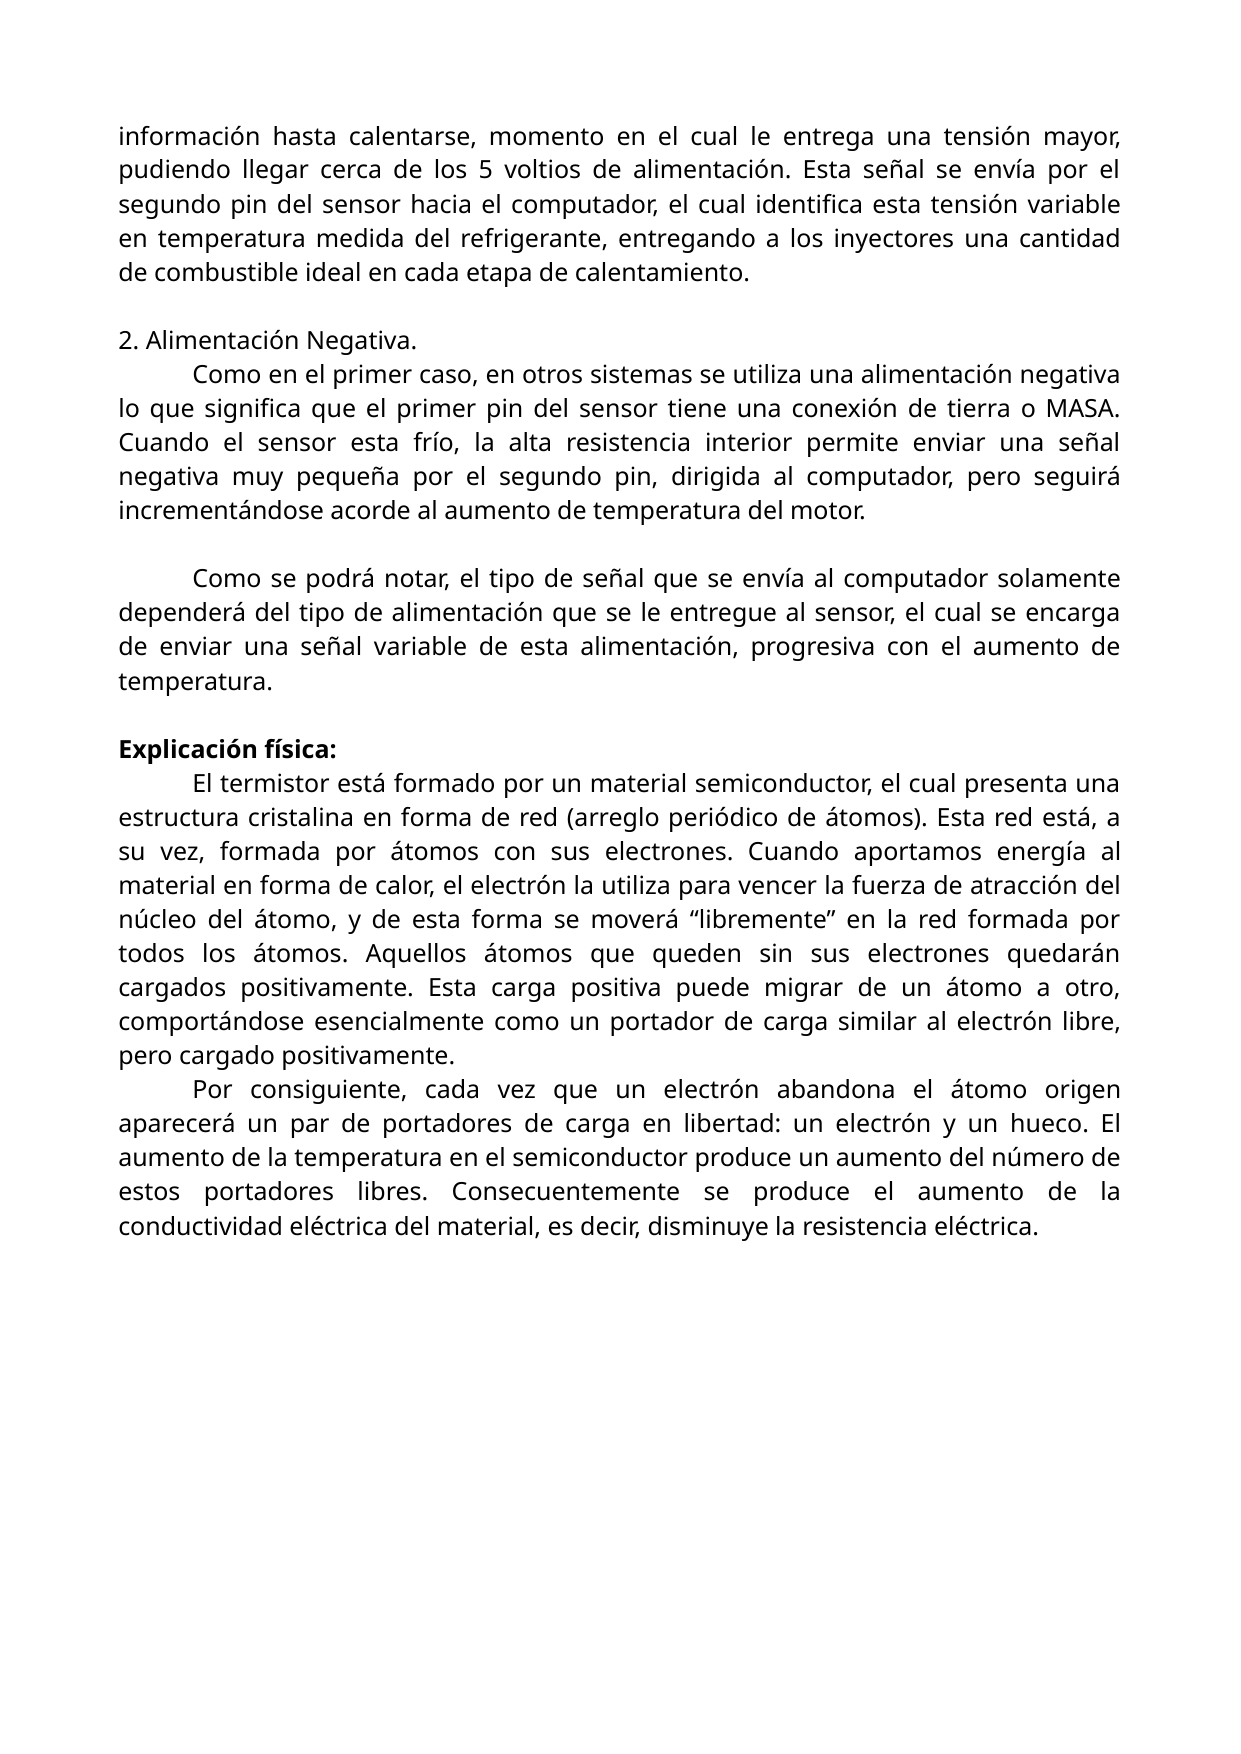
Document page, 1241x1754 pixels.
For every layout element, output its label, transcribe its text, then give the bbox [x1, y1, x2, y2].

text El termistor está formado por un material semiconductor, el cual presenta una estructura cristalina en forma de red (arreglo periódico de átomos). Esta red está, a su vez, formada por átomos con sus electrones. Cuando aportamos energía al material en forma de calor, el electrón la utiliza para vencer la fuerza de atracción del núcleo del átomo, y de esta forma se moverá “libremente” en la red formada por todos los átomos. Aquellos átomos que queden sin sus electrones quedarán cargados positivamente. Esta carga positiva puede migrar de un átomo a otro, comportándose esencialmente como un portador de carga similar al electrón libre, pero cargado positivamente. [118, 765, 1122, 1072]
text Por consiguiente, cada vez que un electrón abandona el átomo origen aparecerá un par de portadores de carga en libertad: un electrón y un hueco. El aumento de la temperatura en el semiconductor produce un aumento del número de estos portadores libres. Consecuentemente se produce el aumento de la conductividad eléctrica del material, es decir, disminuye la resistencia eléctrica. [118, 1072, 1122, 1242]
text información hasta calentarse, momento en el cual le entrega una tensión mayor, pudiendo llegar cerca de los 5 voltios de alimentación. Esta señal se envía por el segundo pin del sensor hacia el computador, el cual identifica esta tensión variable en temperatura medida del refrigerante, entregando a los inyectores una cantidad de combustible ideal en cada etapa de calentamiento. [118, 118, 1122, 288]
text 2. Alimentación Negativa. [118, 322, 1122, 357]
text Como en el primer caso, en otros sistemas se utiliza una alimentación negativa lo que significa que el primer pin del sensor tiene una conexión de tierra o MASA. Cuando el sensor esta frío, la alta resistencia interior permite enviar una señal negativa muy pequeña por el segundo pin, dirigida al computador, pero seguirá incrementándose acorde al aumento de temperatura del motor. [118, 357, 1122, 527]
text Como se podrá notar, el tipo de señal que se envía al computador solamente dependerá del tipo de alimentación que se le entregue al sensor, el cual se encarga de enviar una señal variable de esta alimentación, progresiva con el aumento de temperatura. [118, 561, 1122, 697]
text Explicación física: [118, 731, 1122, 765]
